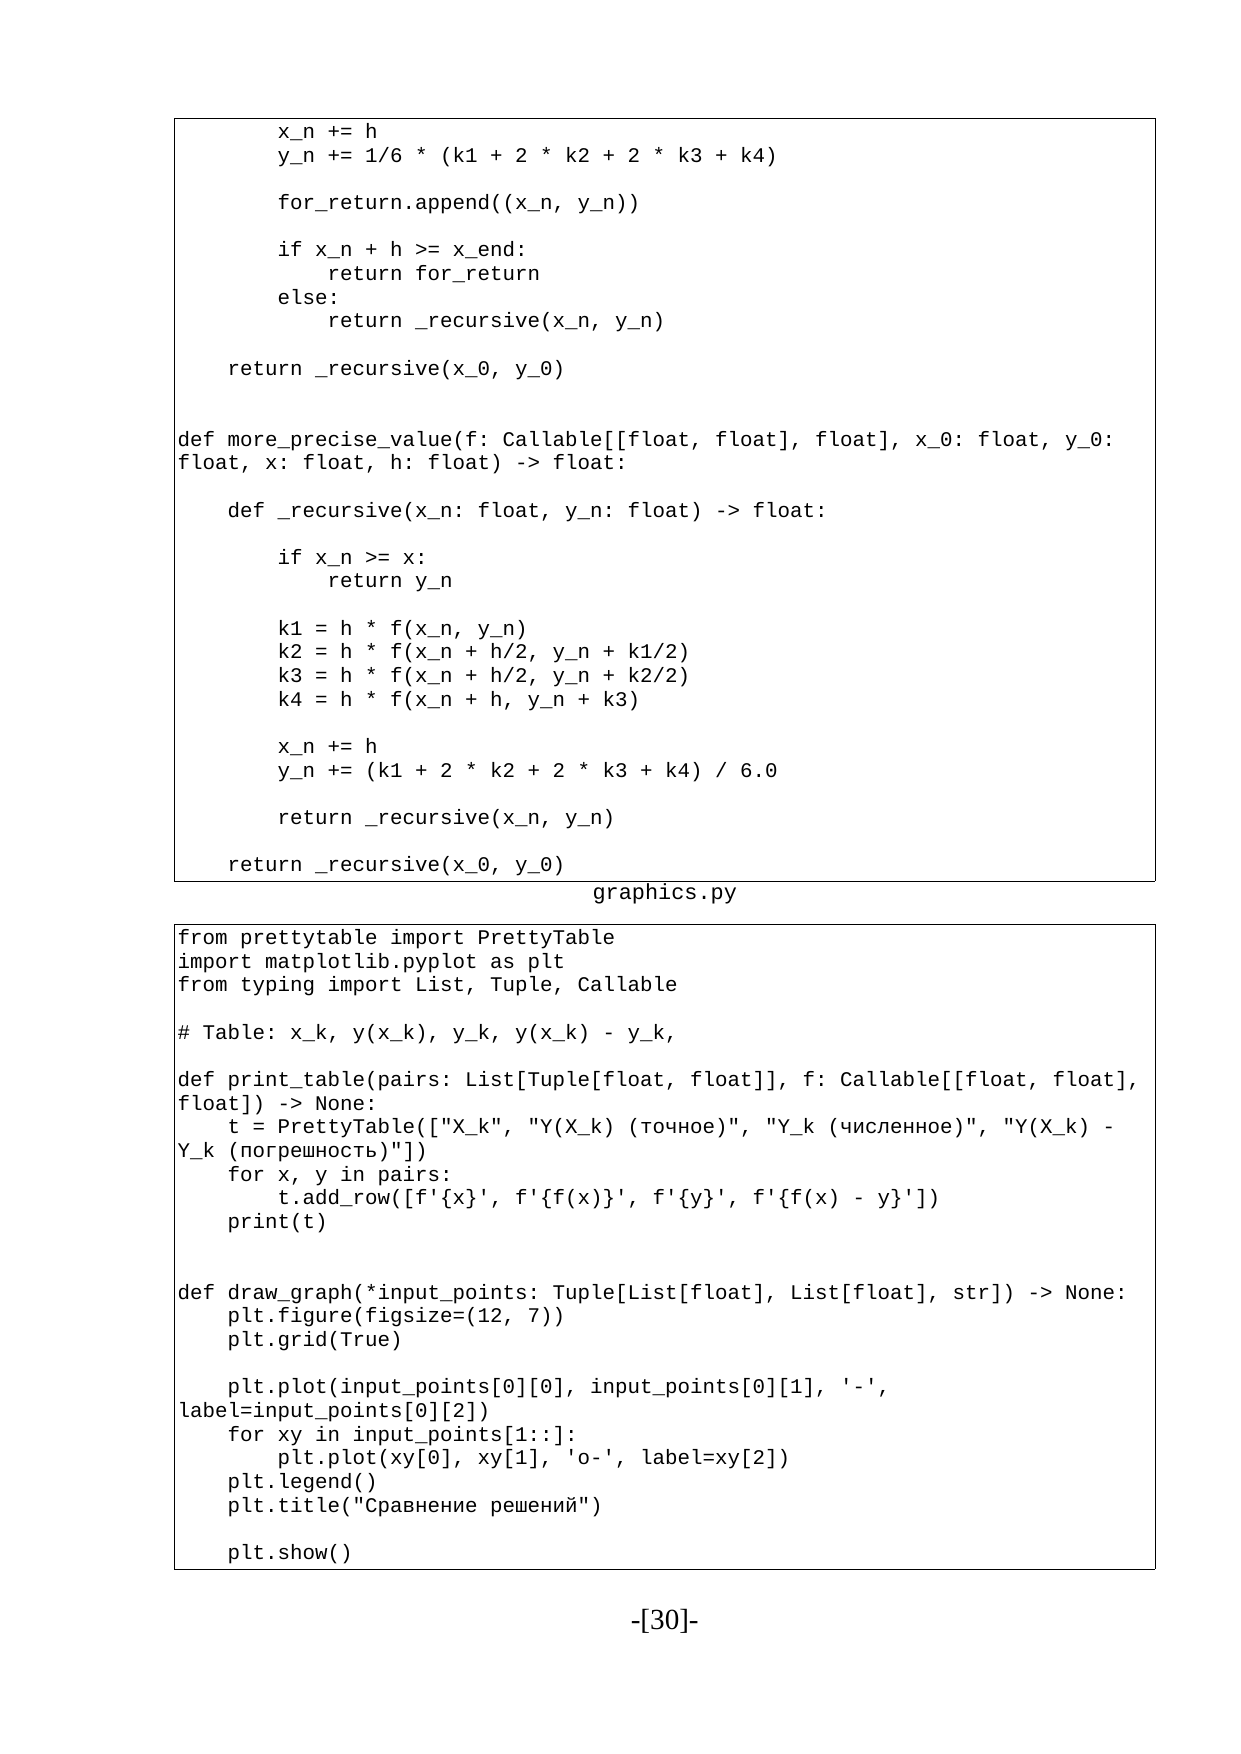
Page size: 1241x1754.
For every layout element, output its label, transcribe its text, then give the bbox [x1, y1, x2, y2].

text k4 = h * f(x_n + h, y_n + k3) [177, 689, 1152, 712]
text from prettytable import PrettyTable [175, 925, 1155, 951]
text for x, y in pairs: [177, 1164, 1152, 1187]
text def print_table(pairs: List[Tuple[float, float]], f: Callable[[float, float], float]) -> None: [177, 1069, 1152, 1116]
text def _recursive(x_n: float, y_n: float) -> float: [177, 499, 1152, 523]
text t = PrettyTable(["X_k", "Y(X_k) (точное)", "Y_k (численное)", "Y(X_k) - Y_k (погрешность)"]) [177, 1116, 1152, 1164]
text plt.title("Сравнение решений") [177, 1495, 1152, 1518]
text y_n += (k1 + 2 * k2 + 2 * k3 + k4) / 6.0 [177, 760, 1152, 783]
text return y_n [177, 571, 1152, 594]
text plt.grid(True) [177, 1329, 1152, 1353]
text return _recursive(x_n, y_n) [177, 807, 1152, 831]
text plt.show() [175, 1539, 1155, 1569]
text return _recursive(x_0, y_0) [175, 851, 1155, 881]
text else: [177, 287, 1152, 310]
text plt.plot(xy[0], xy[1], 'o-', label=xy[2]) [177, 1447, 1152, 1471]
text k1 = h * f(x_n, y_n) [177, 618, 1152, 641]
text x_n += h [175, 119, 1155, 145]
text return _recursive(x_n, y_n) [177, 310, 1152, 334]
text return _recursive(x_0, y_0) [177, 358, 1152, 381]
text from typing import List, Tuple, Callable [177, 974, 1152, 998]
text if x_n + h >= x_end: [177, 239, 1152, 263]
text print(t) [177, 1211, 1152, 1234]
text y_n += 1/6 * (k1 + 2 * k2 + 2 * k3 + k4) [177, 145, 1152, 168]
text return for_return [177, 263, 1152, 287]
text # Table: x_k, y(x_k), y_k, y(x_k) - y_k, [177, 1022, 1152, 1045]
text def more_precise_value(f: Callable[[float, float], float], x_0: float, y_0: float, x: float, h: float) -> float: [177, 429, 1152, 476]
text k3 = h * f(x_n + h/2, y_n + k2/2) [177, 665, 1152, 689]
text x_n += h [177, 736, 1152, 760]
text graphics.py [177, 882, 1152, 906]
text import matplotlib.pyplot as plt [177, 951, 1152, 974]
text k2 = h * f(x_n + h/2, y_n + k1/2) [177, 641, 1152, 665]
text plt.plot(input_points[0][0], input_points[0][1], '-', label=input_points[0][2]) [177, 1376, 1152, 1424]
text if x_n >= x: [177, 547, 1152, 571]
text def draw_graph(*input_points: Tuple[List[float], List[float], str]) -> None: [177, 1282, 1152, 1306]
text plt.figure(figsize=(12, 7)) [177, 1306, 1152, 1329]
text t.add_row([f'{x}', f'{f(x)}', f'{y}', f'{f(x) - y}']) [177, 1187, 1152, 1211]
text for xy in input_points[1::]: [177, 1424, 1152, 1447]
text for_return.append((x_n, y_n)) [177, 192, 1152, 216]
text plt.legend() [177, 1471, 1152, 1495]
